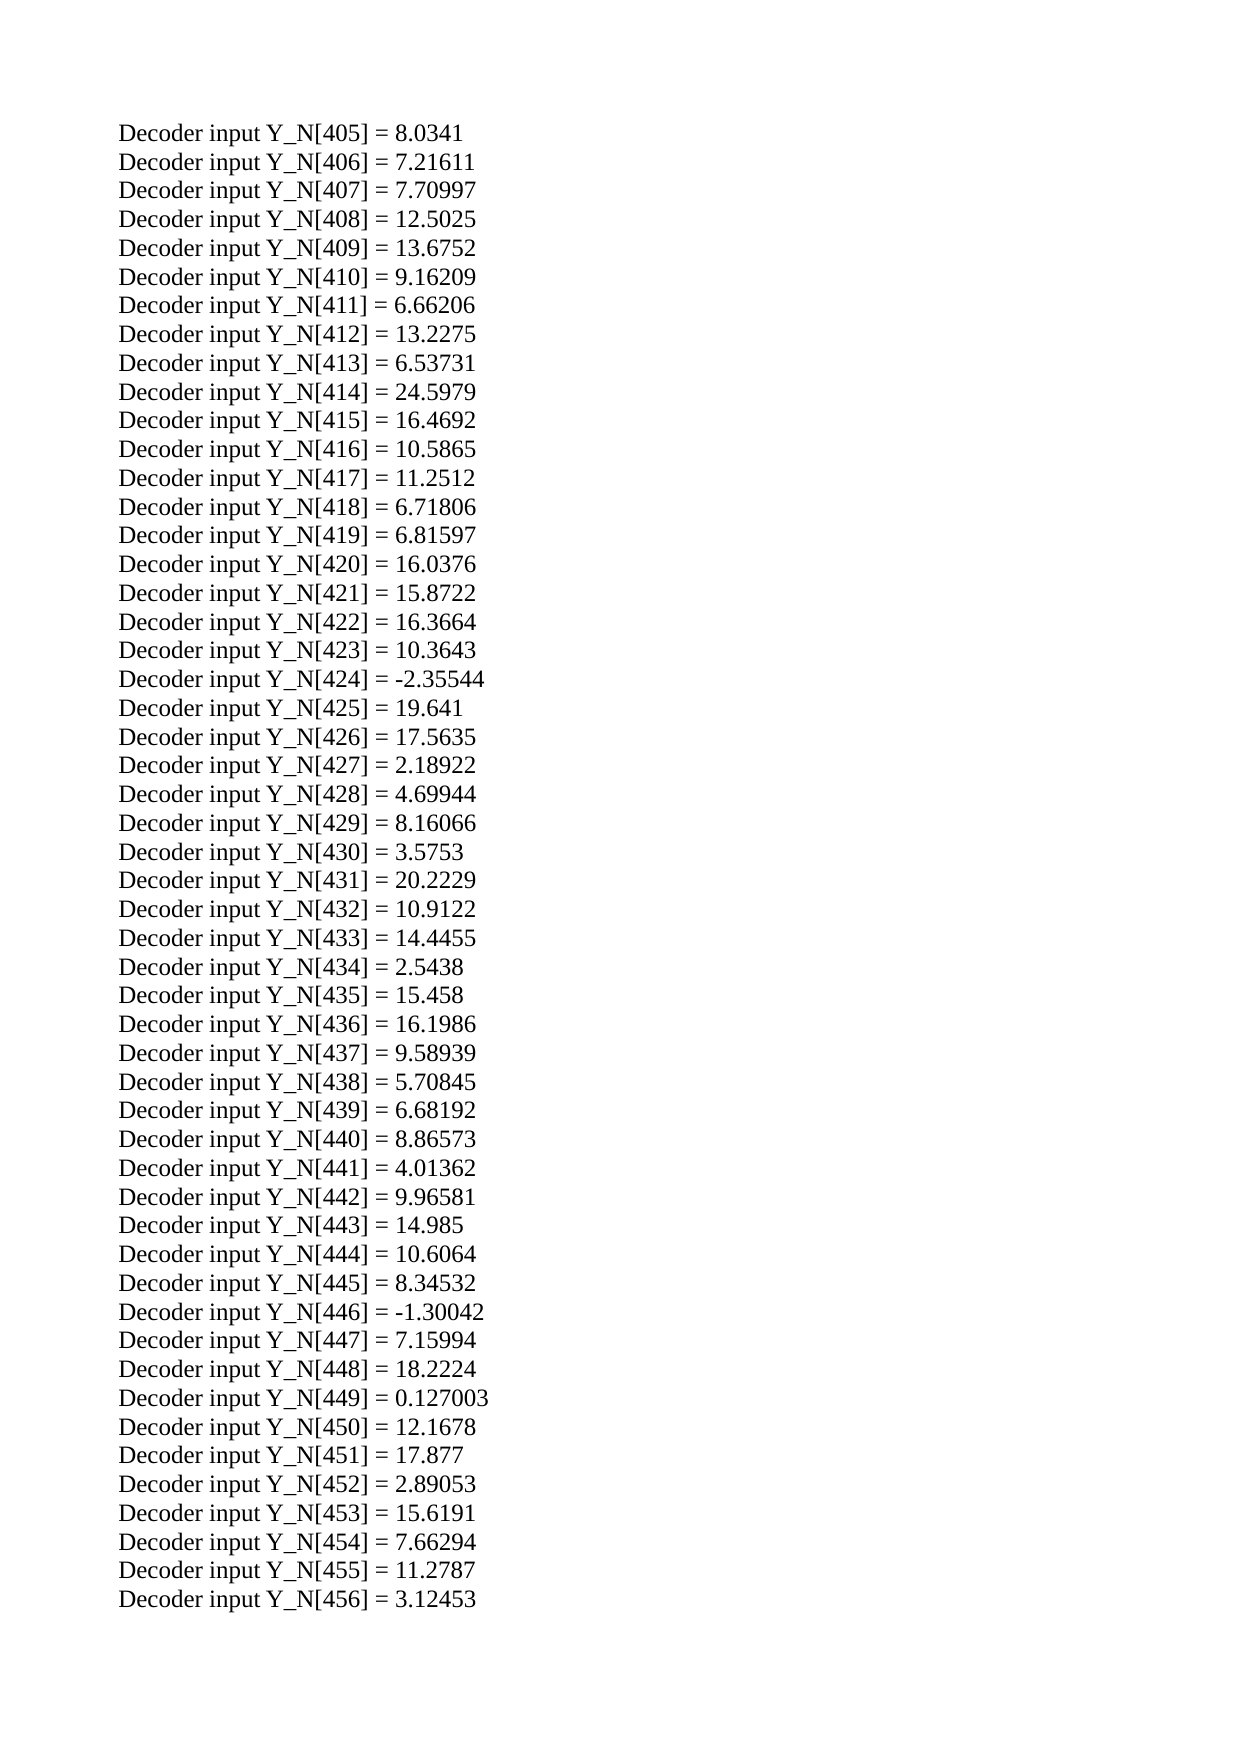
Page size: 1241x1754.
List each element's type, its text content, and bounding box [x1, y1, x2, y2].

text Decoder input Y_N[418] = 6.71806 [118, 492, 1122, 521]
text Decoder input Y_N[443] = 14.985 [118, 1211, 1122, 1239]
text Decoder input Y_N[429] = 8.16066 [118, 808, 1122, 837]
text Decoder input Y_N[405] = 8.0341 [118, 118, 1122, 147]
text Decoder input Y_N[421] = 15.8722 [118, 578, 1122, 607]
text Decoder input Y_N[455] = 11.2787 [118, 1556, 1122, 1584]
text Decoder input Y_N[415] = 16.4692 [118, 406, 1122, 434]
text Decoder input Y_N[439] = 6.68192 [118, 1096, 1122, 1124]
text Decoder input Y_N[446] = -1.30042 [118, 1297, 1122, 1326]
text Decoder input Y_N[413] = 6.53731 [118, 348, 1122, 377]
text Decoder input Y_N[414] = 24.5979 [118, 377, 1122, 406]
text Decoder input Y_N[426] = 17.5635 [118, 722, 1122, 751]
text Decoder input Y_N[442] = 9.96581 [118, 1182, 1122, 1211]
text Decoder input Y_N[445] = 8.34532 [118, 1268, 1122, 1297]
text Decoder input Y_N[423] = 10.3643 [118, 636, 1122, 664]
text Decoder input Y_N[411] = 6.66206 [118, 291, 1122, 319]
text Decoder input Y_N[432] = 10.9122 [118, 894, 1122, 923]
text Decoder input Y_N[447] = 7.15994 [118, 1326, 1122, 1354]
text Decoder input Y_N[456] = 3.12453 [118, 1584, 1122, 1613]
text Decoder input Y_N[440] = 8.86573 [118, 1124, 1122, 1153]
text Decoder input Y_N[425] = 19.641 [118, 693, 1122, 722]
text Decoder input Y_N[438] = 5.70845 [118, 1067, 1122, 1096]
text Decoder input Y_N[452] = 2.89053 [118, 1469, 1122, 1498]
text Decoder input Y_N[435] = 15.458 [118, 981, 1122, 1009]
text Decoder input Y_N[424] = -2.35544 [118, 664, 1122, 693]
text Decoder input Y_N[408] = 12.5025 [118, 204, 1122, 233]
text Decoder input Y_N[412] = 13.2275 [118, 319, 1122, 348]
text Decoder input Y_N[416] = 10.5865 [118, 434, 1122, 463]
text Decoder input Y_N[410] = 9.16209 [118, 262, 1122, 291]
text Decoder input Y_N[428] = 4.69944 [118, 779, 1122, 808]
text Decoder input Y_N[409] = 13.6752 [118, 233, 1122, 262]
text Decoder input Y_N[434] = 2.5438 [118, 952, 1122, 981]
text Decoder input Y_N[448] = 18.2224 [118, 1354, 1122, 1383]
text Decoder input Y_N[427] = 2.18922 [118, 751, 1122, 779]
text Decoder input Y_N[407] = 7.70997 [118, 176, 1122, 204]
text Decoder input Y_N[431] = 20.2229 [118, 866, 1122, 894]
text Decoder input Y_N[430] = 3.5753 [118, 837, 1122, 866]
text Decoder input Y_N[453] = 15.6191 [118, 1498, 1122, 1527]
text Decoder input Y_N[451] = 17.877 [118, 1441, 1122, 1469]
text Decoder input Y_N[437] = 9.58939 [118, 1038, 1122, 1067]
text Decoder input Y_N[436] = 16.1986 [118, 1009, 1122, 1038]
text Decoder input Y_N[420] = 16.0376 [118, 549, 1122, 578]
text Decoder input Y_N[422] = 16.3664 [118, 607, 1122, 636]
text Decoder input Y_N[450] = 12.1678 [118, 1412, 1122, 1441]
text Decoder input Y_N[406] = 7.21611 [118, 147, 1122, 176]
text Decoder input Y_N[454] = 7.66294 [118, 1527, 1122, 1556]
text Decoder input Y_N[419] = 6.81597 [118, 521, 1122, 549]
text Decoder input Y_N[441] = 4.01362 [118, 1153, 1122, 1182]
text Decoder input Y_N[449] = 0.127003 [118, 1383, 1122, 1412]
text Decoder input Y_N[444] = 10.6064 [118, 1239, 1122, 1268]
text Decoder input Y_N[417] = 11.2512 [118, 463, 1122, 492]
text Decoder input Y_N[433] = 14.4455 [118, 923, 1122, 952]
